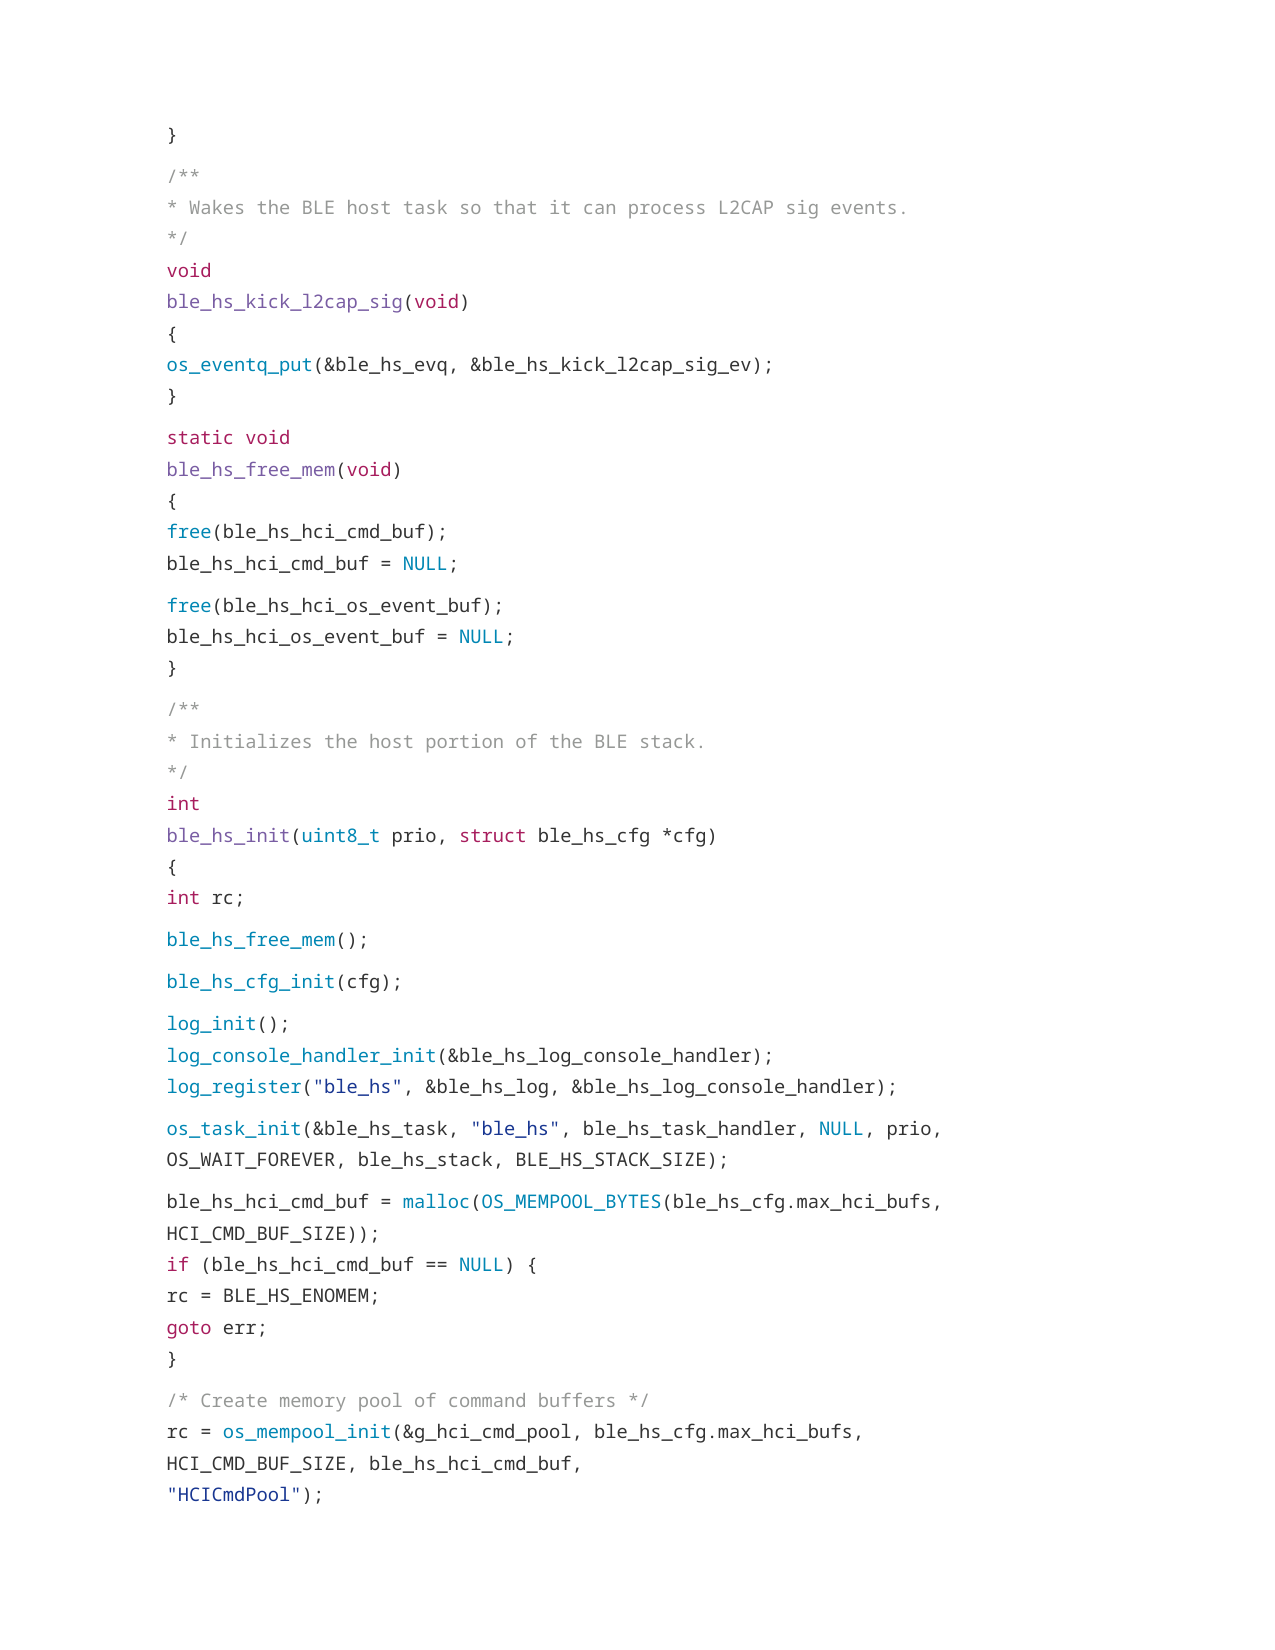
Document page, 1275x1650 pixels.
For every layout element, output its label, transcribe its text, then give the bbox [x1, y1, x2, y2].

table_cell } [164, 380, 962, 411]
table_cell OS_WAIT_FOREVER, ble_hs_stack, BLE_HS_STACK_SIZE); [164, 1144, 962, 1175]
table_cell [118, 1385, 163, 1416]
table_cell [118, 160, 163, 191]
table_cell [118, 725, 163, 756]
table_cell [118, 411, 163, 422]
table_cell [164, 997, 962, 1008]
table_cell [118, 150, 163, 160]
table_cell free(ble_hs_hci_os_event_buf); [164, 589, 962, 620]
table_cell rc = os_mempool_init(&g_hci_cmd_pool, ble_hs_cfg.max_hci_bufs, [164, 1416, 962, 1447]
table_cell { [164, 484, 962, 516]
table_cell int rc; [164, 882, 962, 913]
table_cell [164, 411, 962, 422]
table_cell [118, 1374, 163, 1384]
table_cell os_eventq_put(&ble_hs_evq, &ble_hs_kick_l2cap_sig_ev); [164, 348, 962, 379]
table_cell goto err; [164, 1311, 962, 1342]
table_cell [118, 516, 163, 547]
table_cell [118, 1280, 163, 1311]
table_cell } [164, 652, 962, 683]
table_cell */ [164, 756, 962, 788]
table_cell log_register("ble_hs", &ble_hs_log, &ble_hs_log_console_handler); [164, 1070, 962, 1102]
table_cell ble_hs_hci_cmd_buf = malloc(OS_MEMPOOL_BYTES(ble_hs_cfg.max_hci_bufs, [164, 1186, 962, 1217]
table_cell [118, 694, 163, 725]
table_cell [118, 850, 163, 882]
table_cell [118, 1144, 163, 1175]
table_cell [164, 955, 962, 966]
table_cell ble_hs_free_mem(); [164, 924, 962, 955]
table_cell [118, 1447, 163, 1478]
table_cell [164, 683, 962, 694]
table_cell void [164, 254, 962, 286]
table_cell * Wakes the BLE host task so that it can process L2CAP sig events. [164, 191, 962, 223]
table_cell [118, 1479, 163, 1510]
table_cell [118, 589, 163, 620]
table_cell [118, 819, 163, 850]
table_cell [118, 484, 163, 516]
table_cell rc = BLE_HS_ENOMEM; [164, 1280, 962, 1311]
table_cell } [164, 1343, 962, 1374]
table_cell [118, 1175, 163, 1186]
table_cell if (ble_hs_hci_cmd_buf == NULL) { [164, 1249, 962, 1280]
table_cell /** [164, 160, 962, 191]
table_cell free(ble_hs_hci_cmd_buf); [164, 516, 962, 547]
table_cell log_console_handler_init(&ble_hs_log_console_handler); [164, 1039, 962, 1070]
table_cell [118, 924, 163, 955]
table_cell [118, 1008, 163, 1039]
table_cell [118, 254, 163, 286]
table_cell { [164, 317, 962, 348]
table_cell [118, 317, 163, 348]
table_cell [118, 1113, 163, 1144]
table_cell [118, 191, 163, 223]
table_cell [118, 756, 163, 788]
table_cell [118, 578, 163, 589]
table_cell /* Create memory pool of command buffers */ [164, 1385, 962, 1416]
table_cell ble_hs_free_mem(void) [164, 453, 962, 484]
table_cell [118, 955, 163, 966]
table_cell [118, 118, 163, 149]
table_cell [118, 997, 163, 1008]
table_cell */ [164, 223, 962, 254]
table_cell [118, 683, 163, 694]
table_cell [118, 348, 163, 379]
table_cell os_task_init(&ble_hs_task, "ble_hs", ble_hs_task_handler, NULL, prio, [164, 1113, 962, 1144]
table_cell [118, 1186, 163, 1217]
table_cell HCI_CMD_BUF_SIZE)); [164, 1217, 962, 1248]
table_cell [164, 150, 962, 160]
table_cell * Initializes the host portion of the BLE stack. [164, 725, 962, 756]
table_cell { [164, 850, 962, 882]
table_cell [118, 620, 163, 652]
table_cell /** [164, 694, 962, 725]
table_cell [118, 1343, 163, 1374]
table_cell ble_hs_kick_l2cap_sig(void) [164, 286, 962, 317]
table_cell ble_hs_init(uint8_t prio, struct ble_hs_cfg *cfg) [164, 819, 962, 850]
table_cell [118, 652, 163, 683]
table_cell ble_hs_hci_os_event_buf = NULL; [164, 620, 962, 652]
table_cell ble_hs_cfg_init(cfg); [164, 966, 962, 997]
table_cell [118, 1070, 163, 1102]
table_cell HCI_CMD_BUF_SIZE, ble_hs_hci_cmd_buf, [164, 1447, 962, 1478]
table_cell [118, 882, 163, 913]
table_cell } [164, 118, 962, 149]
table_cell int [164, 788, 962, 819]
table_cell [118, 1311, 163, 1342]
table_cell [164, 913, 962, 924]
table_cell [118, 1249, 163, 1280]
table_cell log_init(); [164, 1008, 962, 1039]
table_cell [164, 1102, 962, 1112]
table_cell [118, 422, 163, 453]
table_cell [164, 1175, 962, 1186]
table_cell [118, 380, 163, 411]
table_cell [118, 1416, 163, 1447]
table_cell [118, 1102, 163, 1112]
table_cell [118, 453, 163, 484]
table_cell static void [164, 422, 962, 453]
table_cell [118, 286, 163, 317]
table_cell [118, 913, 163, 924]
table_cell [118, 966, 163, 997]
table_cell [118, 1039, 163, 1070]
table_cell [118, 223, 163, 254]
table_cell "HCICmdPool"); [164, 1479, 962, 1510]
table_cell [164, 578, 962, 589]
table_cell [118, 547, 163, 578]
table_cell ble_hs_hci_cmd_buf = NULL; [164, 547, 962, 578]
table_cell [164, 1374, 962, 1384]
table_cell [118, 1217, 163, 1248]
table_cell [118, 788, 163, 819]
